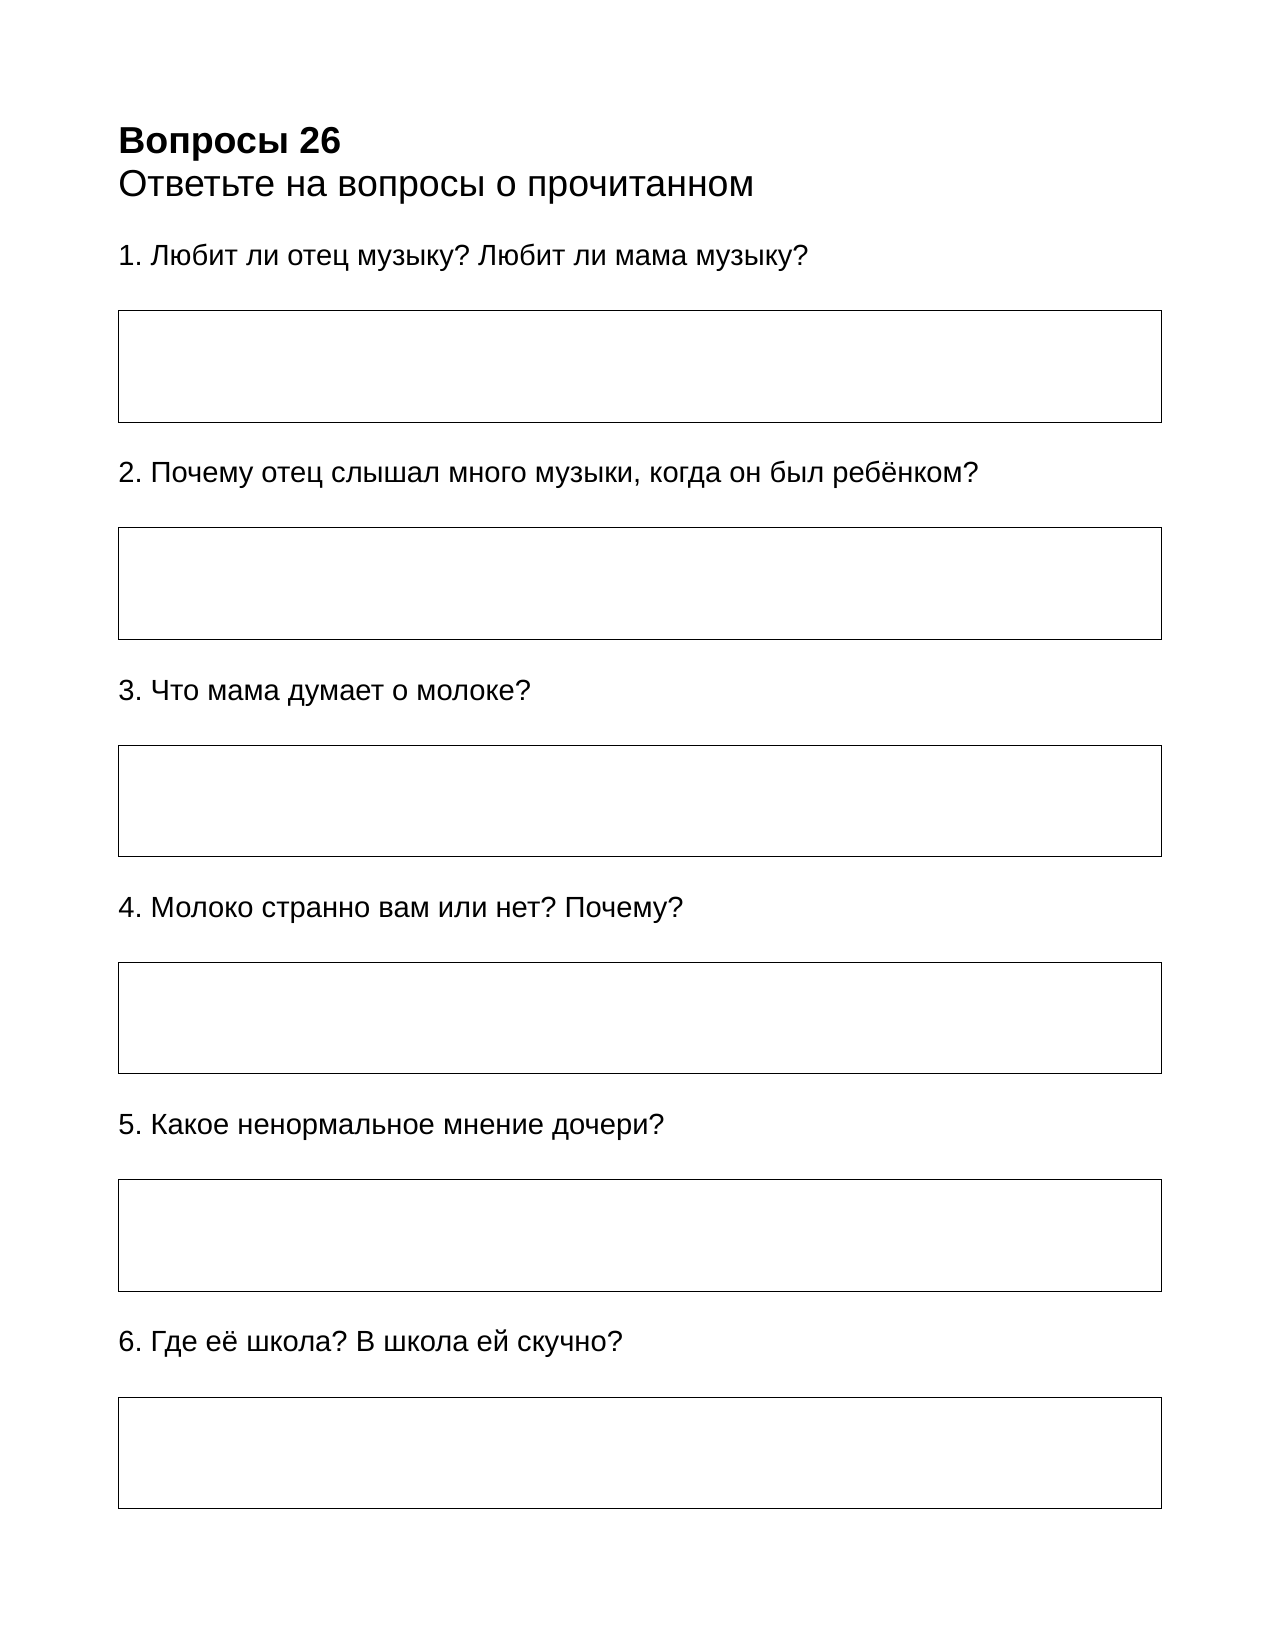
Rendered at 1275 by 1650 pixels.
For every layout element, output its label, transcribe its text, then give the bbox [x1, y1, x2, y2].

text 5. Какое ненормальное мнение дочери? [118, 1107, 1157, 1179]
text Вопросы 26 [118, 118, 1157, 161]
text 1. Любит ли отец музыку? Любит ли мама музыку? [118, 238, 1157, 310]
text 3. Что мама думает о молоке? [118, 672, 1157, 745]
text 4. Молоко странно вам или нет? Почему? [118, 890, 1157, 962]
text Ответьте на вопросы о прочитанном [118, 161, 1157, 204]
text 2. Почему отец слышал много музыки, когда он был ребёнком? [118, 455, 1157, 527]
text 6. Где её школа? В школа ей скучно? [118, 1324, 1157, 1397]
